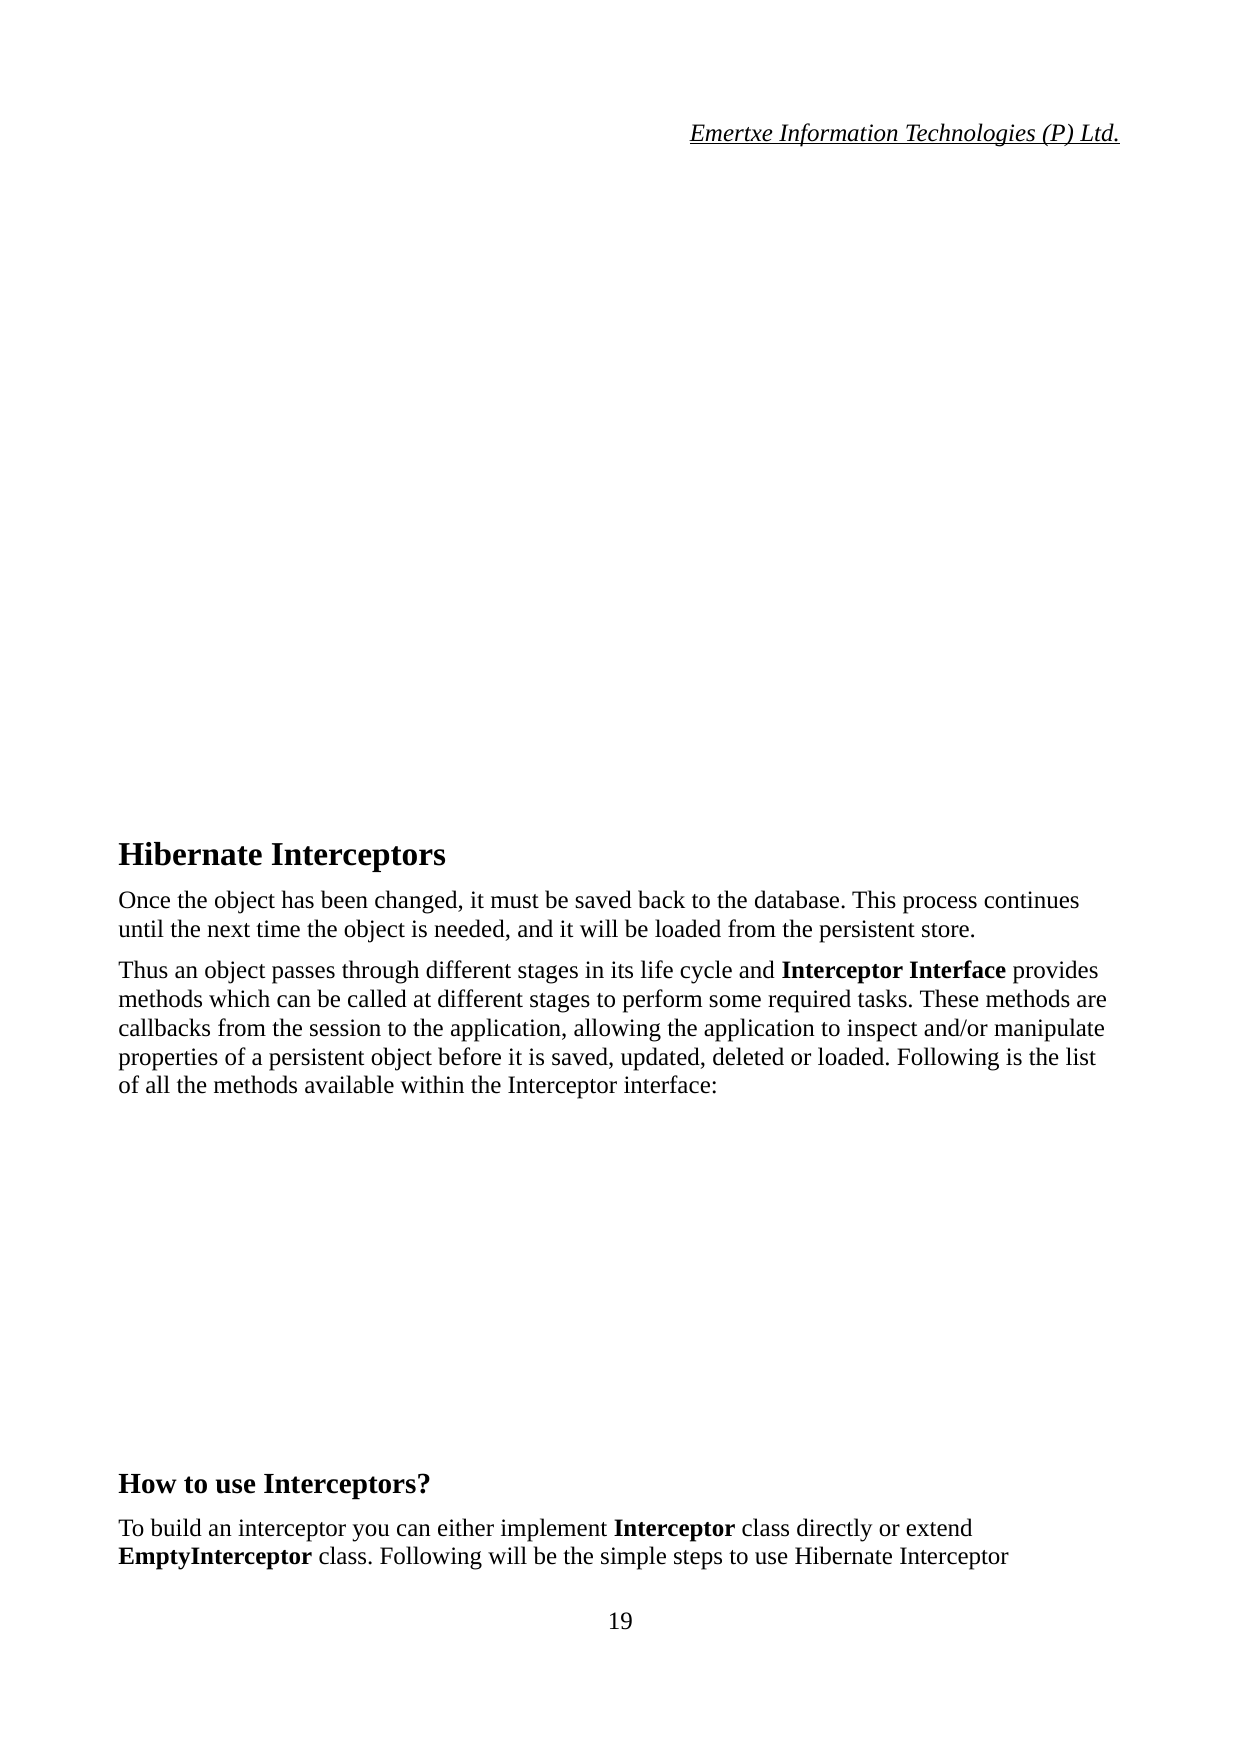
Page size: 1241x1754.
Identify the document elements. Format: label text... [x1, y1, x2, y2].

subtitle How to use Interceptors? [118, 1467, 1122, 1500]
subtitle Hibernate Interceptors [118, 834, 1122, 873]
text Once the object has been changed, it must be saved back to the database. This process continues until the next time the object is needed, and it will be loaded from the persistent store. [118, 885, 1122, 943]
text To build an interceptor you can either implement Interceptor class directly or extend EmptyInterceptor class. Following will be the simple steps to use Hibernate Interceptor [118, 1513, 1122, 1570]
text Thus an object passes through different stages in its life cycle and Interceptor Interface provides methods which can be called at different stages to perform some required tasks. These methods are callbacks from the session to the application, allowing the application to inspect and/or manipulate properties of a persistent object before it is saved, updated, deleted or loaded. Following is the list of all the methods available within the Interceptor interface: [118, 955, 1122, 1099]
